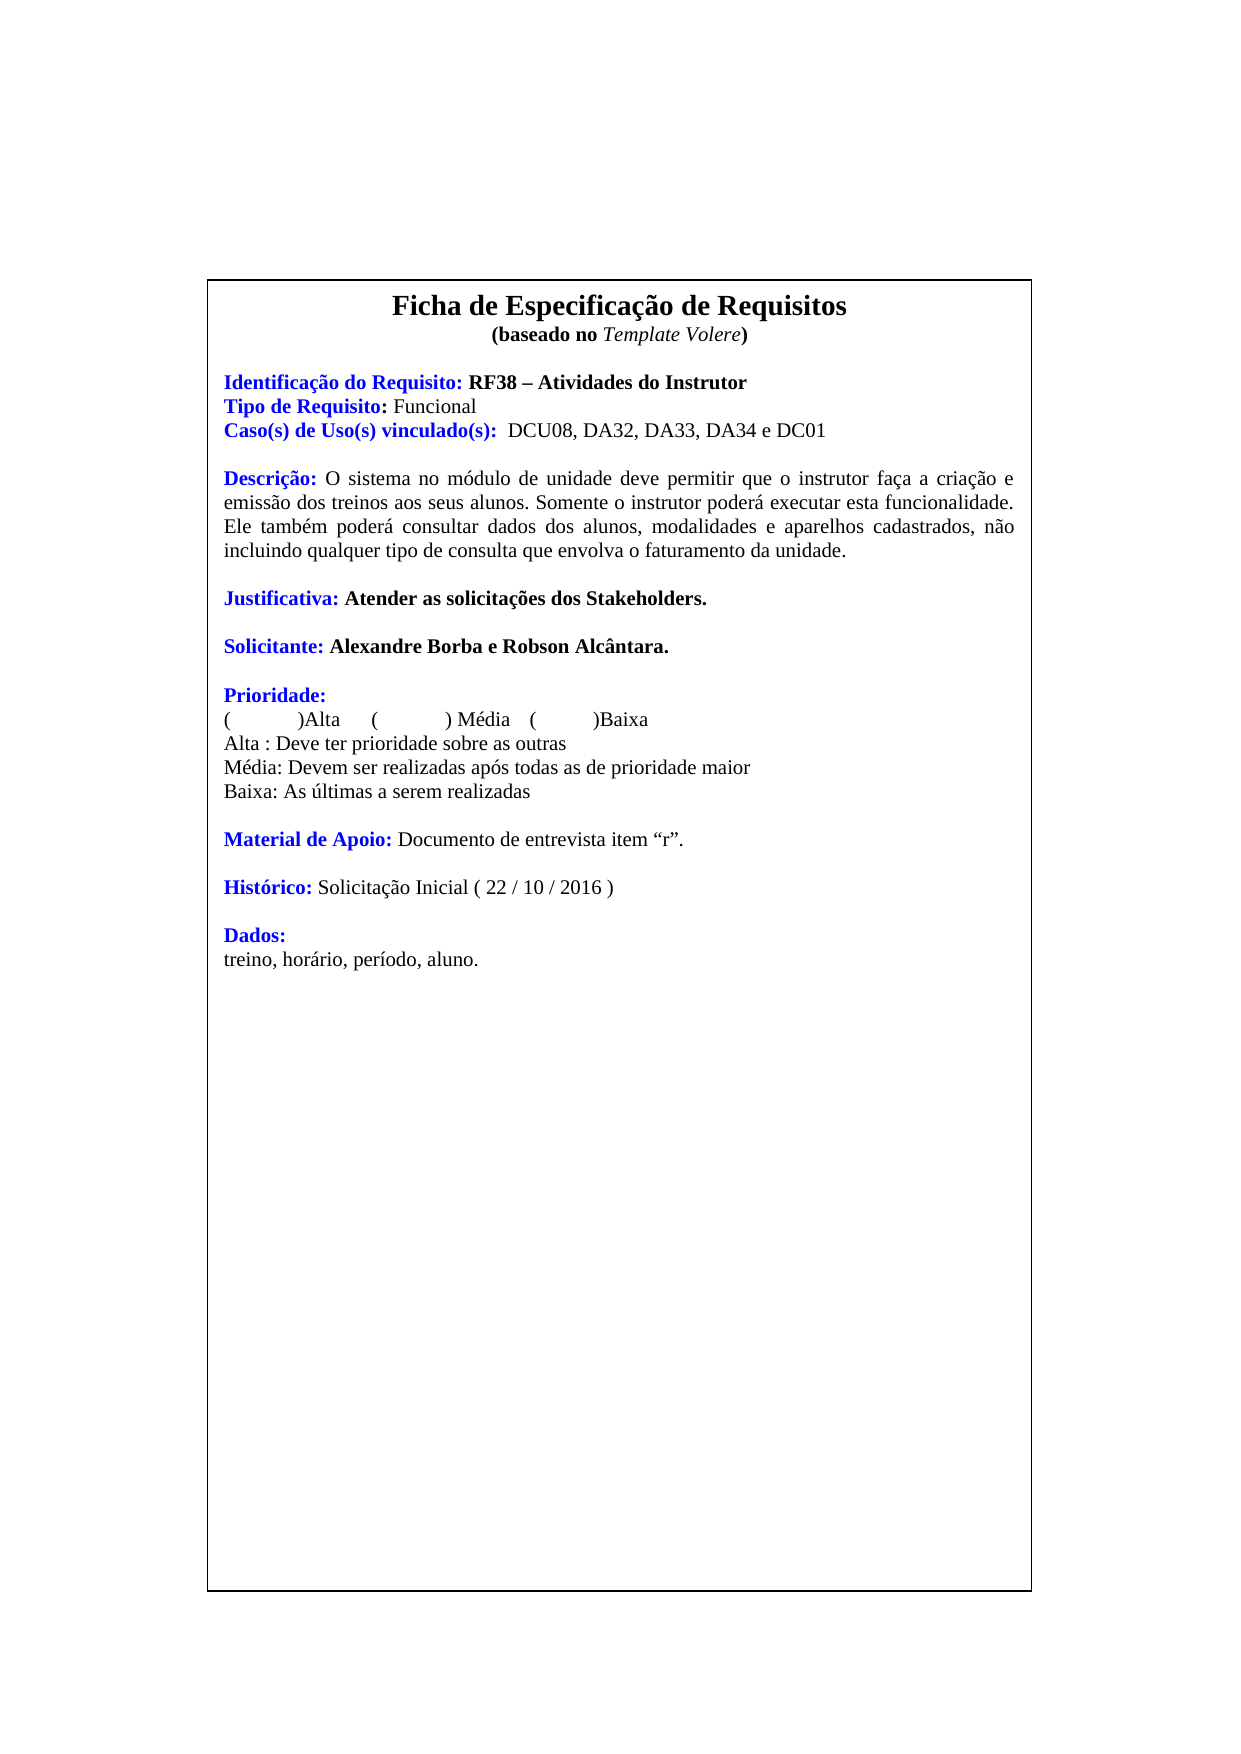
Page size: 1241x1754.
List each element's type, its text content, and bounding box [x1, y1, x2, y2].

text Alta : Deve ter prioridade sobre as outras [223, 731, 1016, 755]
text Tipo de Requisito: Funcional [223, 394, 1016, 418]
text Solicitante: Alexandre Borba e Robson Alcântara. [223, 634, 1016, 658]
text Histórico: Solicitação Inicial ( 22 / 10 / 2016 ) [223, 875, 1016, 899]
text Prioridade: [223, 683, 1016, 707]
text Média: Devem ser realizadas após todas as de prioridade maior [223, 755, 1016, 779]
text ( )Alta ( ) Média ( )Baixa [223, 707, 1016, 731]
text (baseado no Template Volere) [223, 322, 1016, 346]
text Ficha de Especificação de Requisitos [223, 288, 1016, 322]
text Dados: [223, 923, 1016, 947]
text Caso(s) de Uso(s) vinculado(s): DCU08, DA32, DA33, DA34 e DC01 [223, 418, 1016, 442]
text Descrição: O sistema no módulo de unidade deve permitir que o instrutor faça a criação e emissão dos treinos aos seus alunos. Somente o instrutor poderá executar esta funcionalidade. Ele também poderá consultar dados dos alunos, modalidades e aparelhos cadastrados, não incluindo qualquer tipo de consulta que envolva o faturamento da unidade. [223, 466, 1016, 562]
text treino, horário, período, aluno. [223, 947, 1016, 971]
text Identificação do Requisito: RF38 – Atividades do Instrutor [223, 370, 1016, 394]
text Baixa: As últimas a serem realizadas [223, 779, 1016, 803]
text Material de Apoio: Documento de entrevista item “r”. [223, 827, 1016, 851]
text Justificativa: Atender as solicitações dos Stakeholders. [223, 586, 1016, 610]
